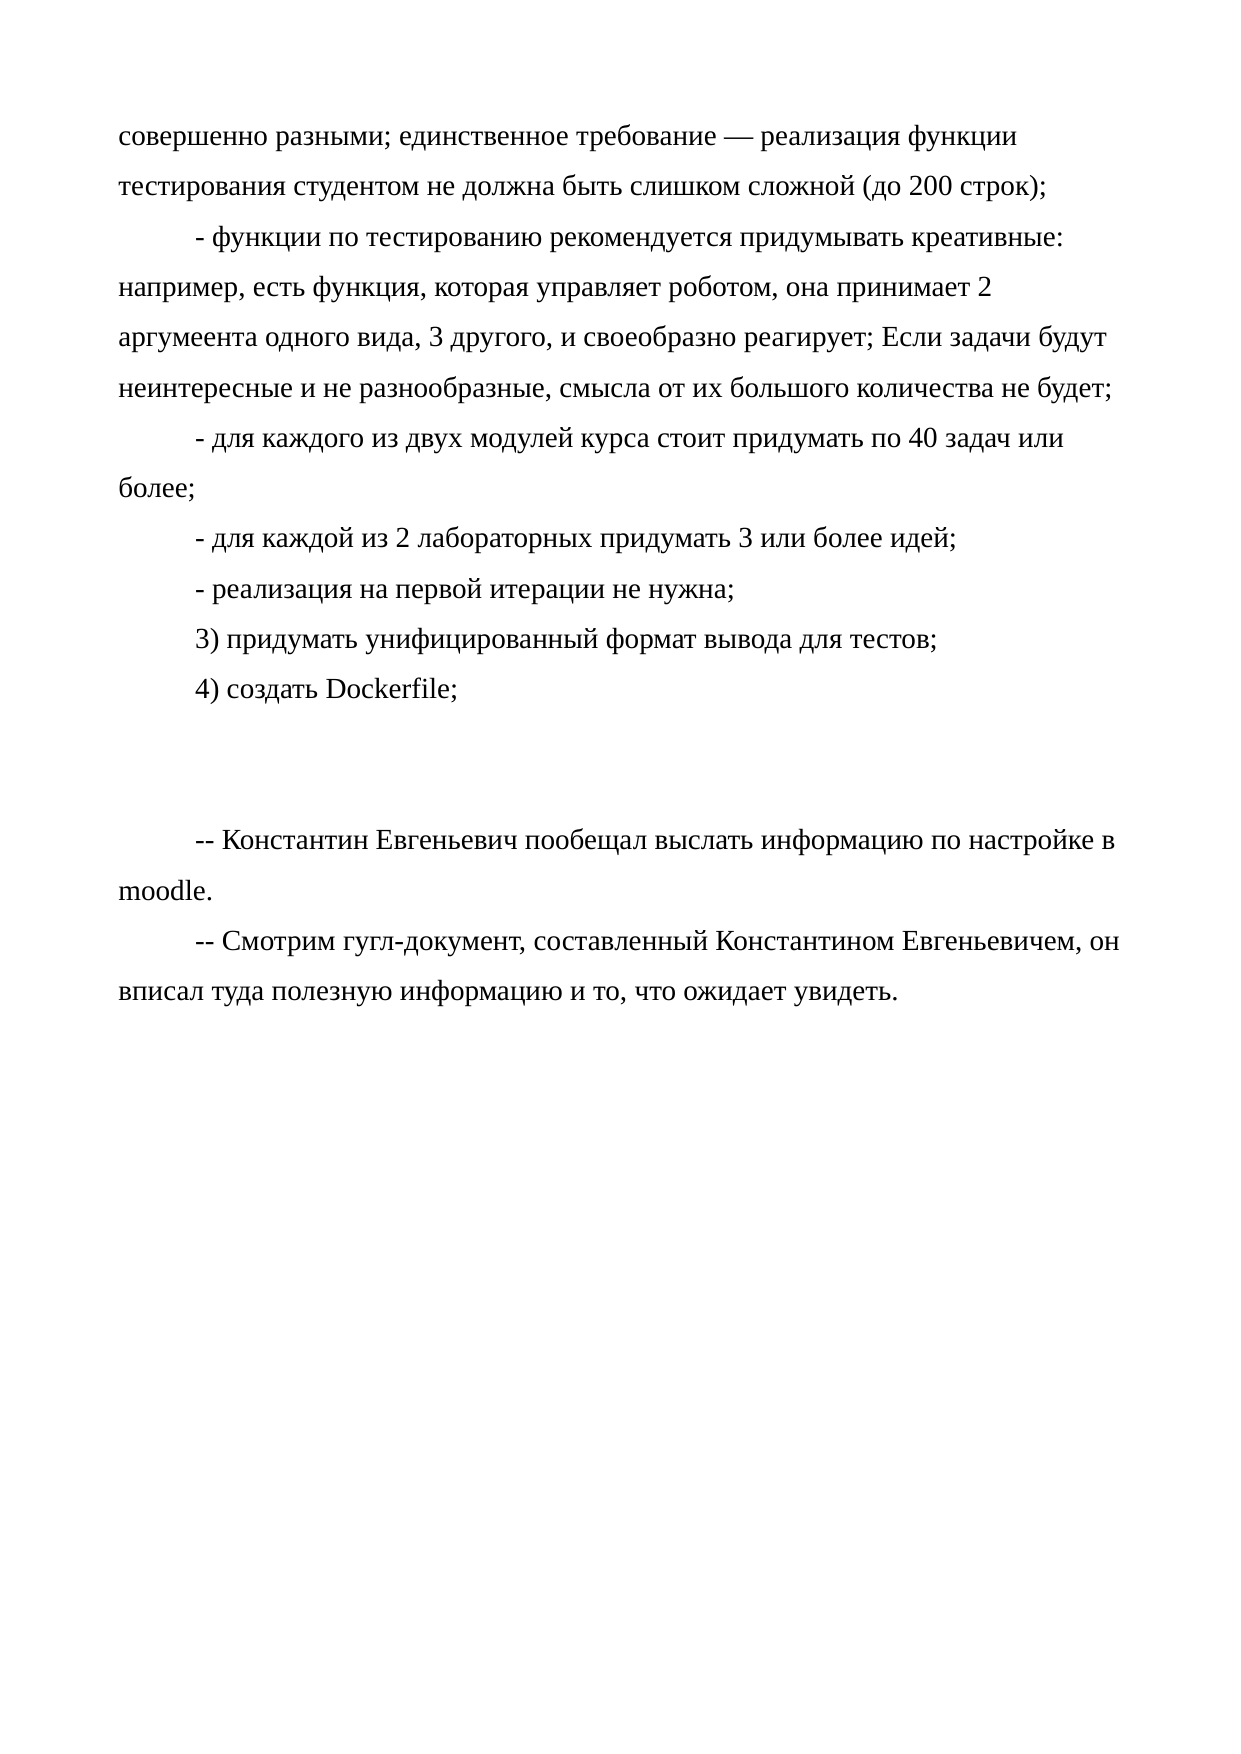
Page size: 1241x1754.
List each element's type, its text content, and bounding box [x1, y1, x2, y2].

text совершенно разными; единственное требование — реализация функции тестирования студентом не должна быть слишком сложной (до 200 строк); [118, 118, 1122, 202]
text - для каждого из двух модулей курса стоит придумать по 40 задач или более; [118, 420, 1122, 504]
text - функции по тестированию рекомендуется придумывать креативные: например, есть функция, которая управляет роботом, она принимает 2 аргумеента одного вида, 3 другого, и своеобразно реагирует; Если задачи будут неинтересные и не разнообразные, смысла от их большого количества не будет; [118, 219, 1122, 403]
text - реализация на первой итерации не нужна; [118, 571, 1122, 604]
text -- Смотрим гугл-документ, составленный Константином Евгеньевичем, он вписал туда полезную информацию и то, что ожидает увидеть. [118, 923, 1122, 1007]
text 4) создать Dockerfile; [118, 672, 1122, 705]
text - для каждой из 2 лабораторных придумать 3 или более идей; [118, 521, 1122, 554]
text -- Константин Евгеньевич пообещал выслать информацию по настройке в moodle. [118, 822, 1122, 906]
text 3) придумать унифицированный формат вывода для тестов; [118, 621, 1122, 655]
